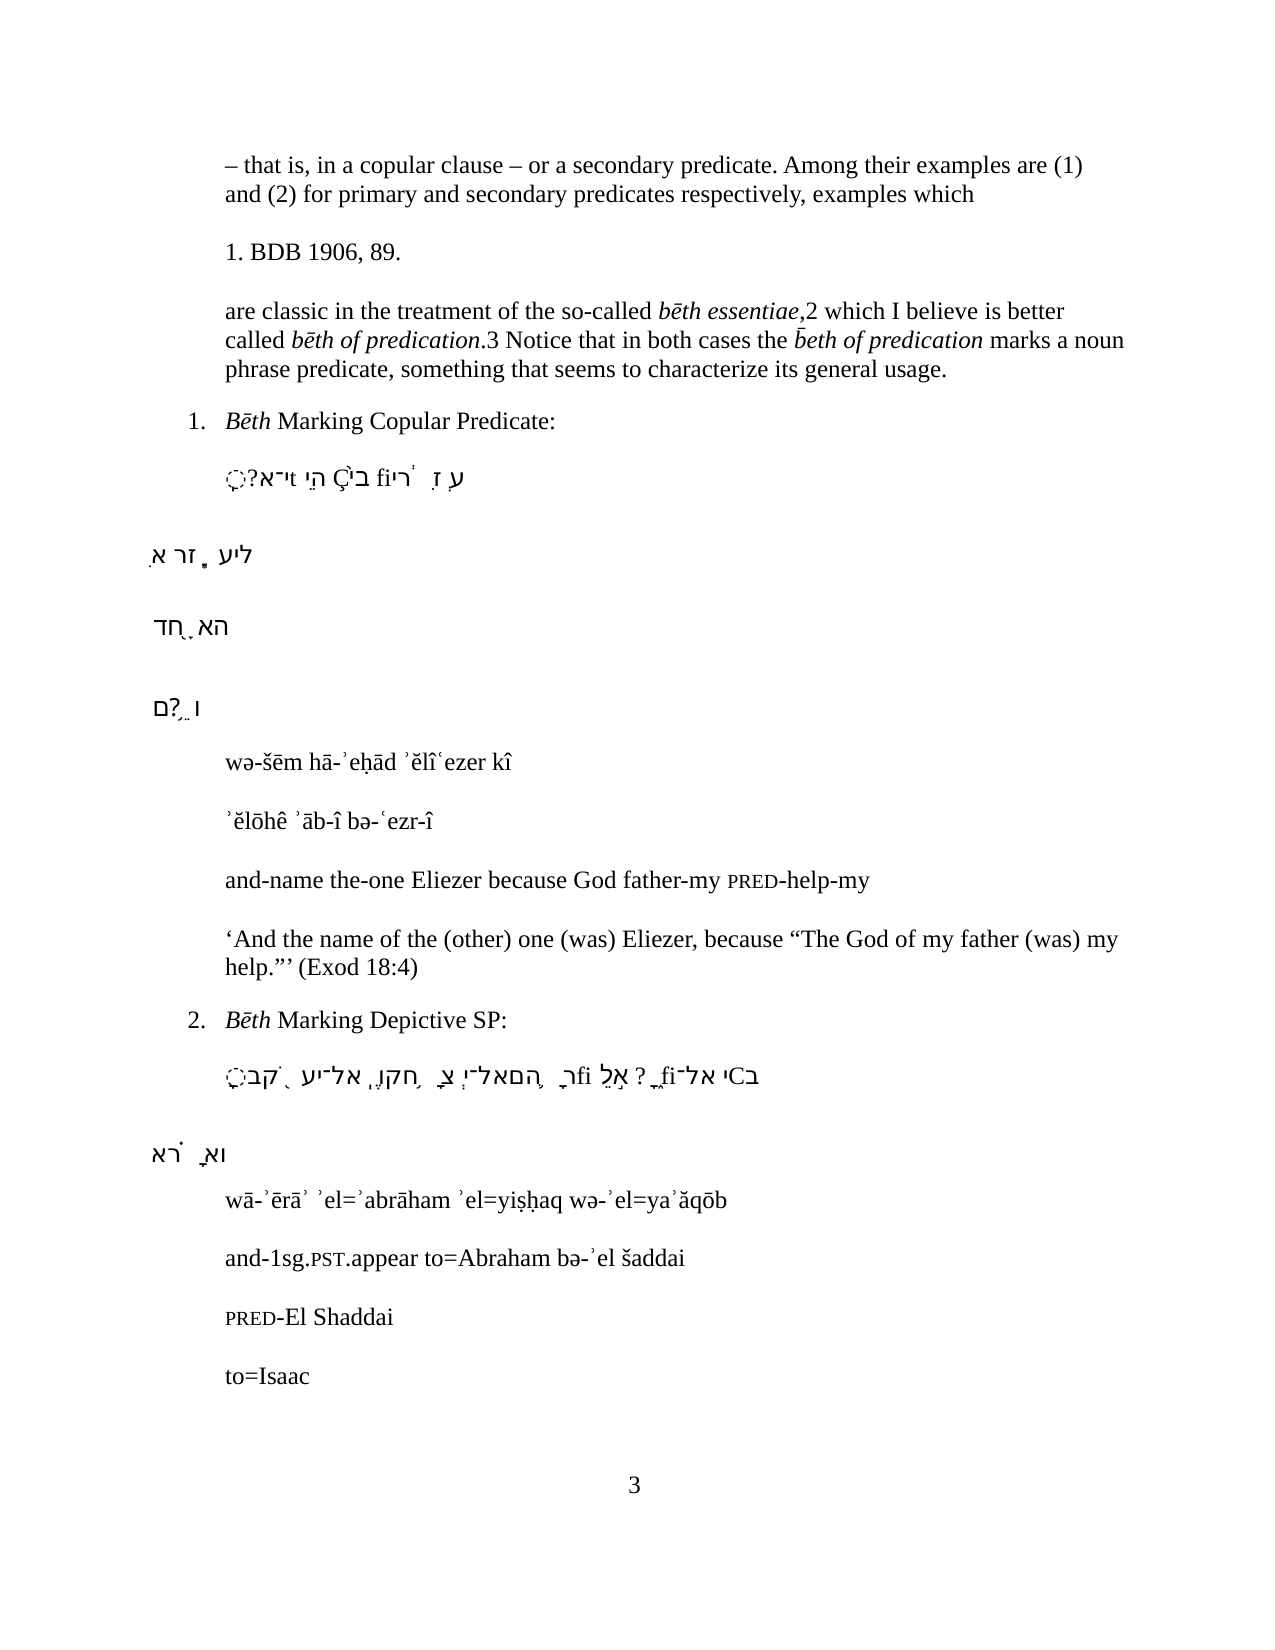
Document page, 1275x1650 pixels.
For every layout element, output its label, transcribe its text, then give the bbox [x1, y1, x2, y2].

text 1. BDB 1906, 89. [225, 237, 1125, 266]
text pred-El Shaddai [225, 1302, 1125, 1331]
text וא ָ ֗רא [150, 1107, 1125, 1170]
text ָר ָ ֛הם אל־י ְצ ָ ֥חק ו ֶ ֽאל־יע ֖ ֹקב fi ֵא֣ל ? ָ ֑fiי אל־Cב [225, 1058, 1125, 1092]
list Bēth Marking Copular Predicate: [187, 406, 1125, 435]
text to=Isaac [225, 1361, 1125, 1390]
text ֽ?י־אt ֵהי Çבי֙ fiע ְז ִ ֔רי [225, 459, 1125, 493]
text and-1sg.pst.appear to=Abraham bə-ʾel šaddai [225, 1243, 1125, 1272]
text הא ָ ֖חד [150, 580, 1125, 643]
text ʾĕlōhê ʾāb-î bə-ʿezr-î [225, 806, 1125, 835]
text wə-šēm hā-ʾeḥād ʾĕlîʿezer kî [225, 747, 1125, 776]
text – that is, in a copular clause – or a secondary predicate. Among their examples are (1) and (2) for primary and secondary predicates respectively, examples which [225, 150, 1125, 207]
list Bēth Marking Depictive SP: [187, 1005, 1125, 1034]
text are classic in the treatment of the so-called bēth essentiae,2 which I believe is better called bēth of predication.3 Notice that in both cases the b̄eth of predication marks a noun phrase predicate, something that seems to characterize its general usage. [225, 296, 1125, 382]
text ִליע ֑ ֶזר א [150, 508, 1125, 571]
text ו ֵ ֥?ם [150, 661, 1125, 723]
text ‘And the name of the (other) one (was) Eliezer, because “The God of my father (was) my help.”’ (Exod 18:4) [225, 924, 1125, 981]
text wā-ʾērāʾ ʾel=ʾabrāham ʾel=yiṣḥaq wə-ʾel=yaʾăqōb [225, 1185, 1125, 1213]
text and-name the-one Eliezer because God father-my pred-help-my [225, 865, 1125, 894]
